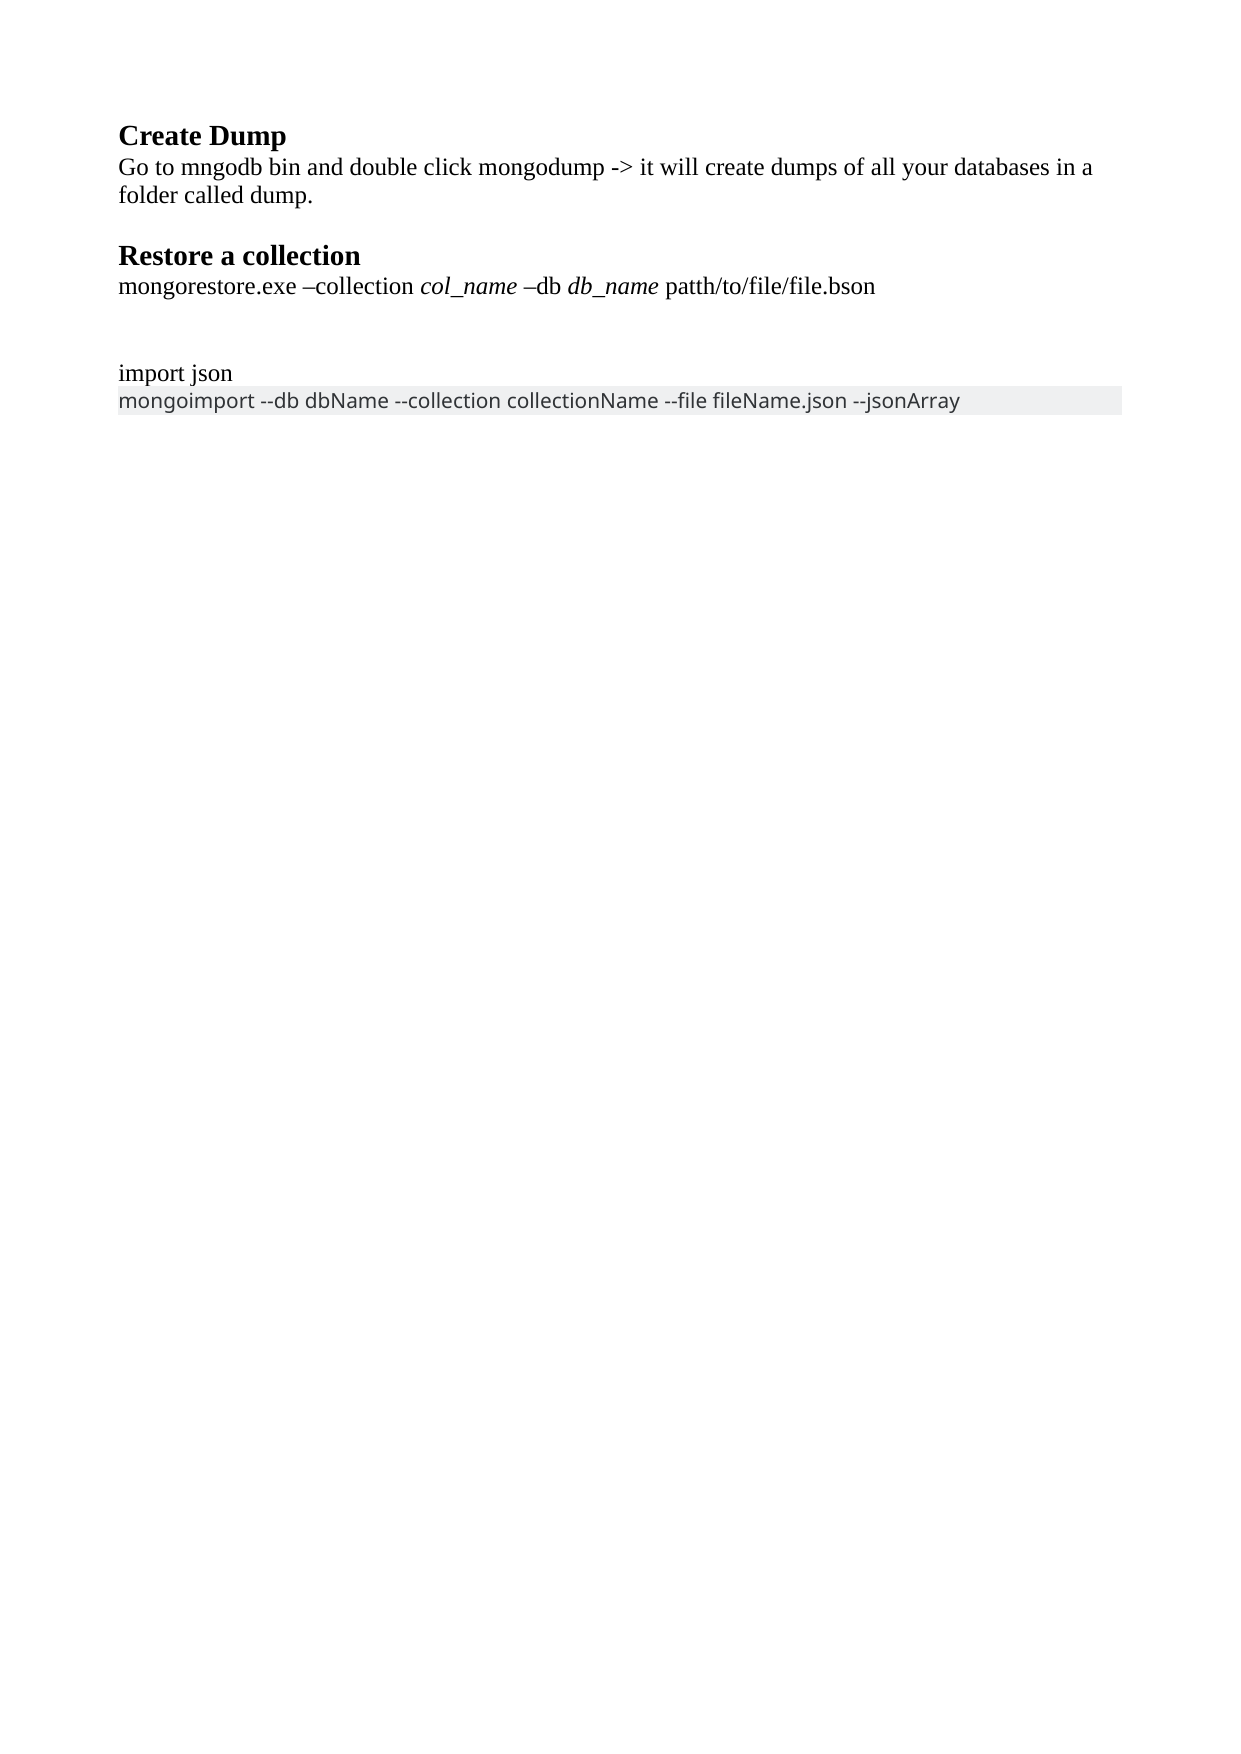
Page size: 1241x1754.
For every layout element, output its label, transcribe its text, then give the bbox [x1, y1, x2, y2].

text Restore a collection [118, 238, 1122, 271]
text Create Dump [118, 118, 1122, 152]
text Go to mngodb bin and double click mongodump -> it will create dumps of all your databases in a folder called dump. [118, 152, 1122, 209]
text import json [118, 358, 1122, 386]
text mongoimport --db dbName --collection collectionName --file fileName.json --jsonArray [118, 386, 1122, 415]
text mongorestore.exe –collection col_name –db db_name patth/to/file/file.bson [118, 271, 1122, 300]
